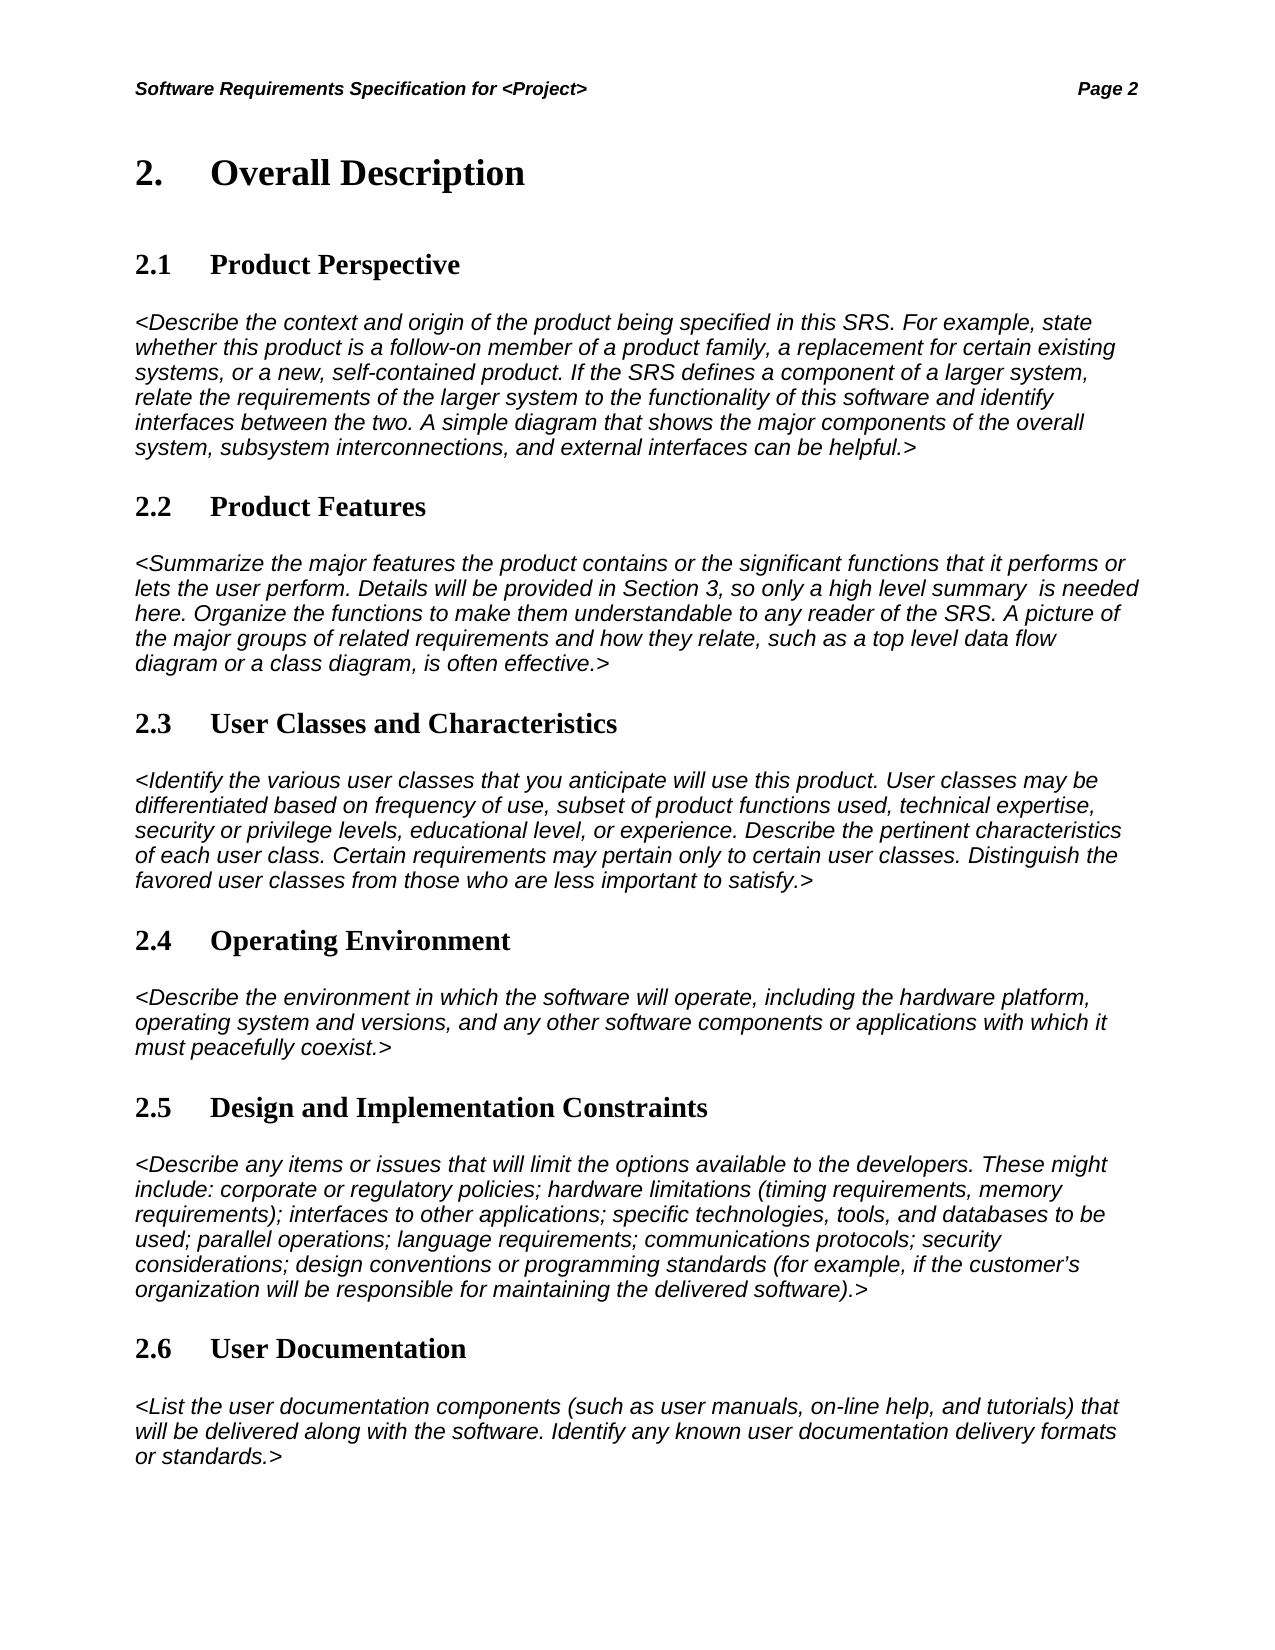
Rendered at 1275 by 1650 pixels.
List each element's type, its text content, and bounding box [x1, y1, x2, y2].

text <Summarize the major features the product contains or the significant functions that it performs or lets the user perform. Details will be provided in Section 3, so only a high level summary is needed here. Organize the functions to make them understandable to any reader of the SRS. A picture of the major groups of related requirements and how they relate, such as a top level data flow diagram or a class diagram, is often effective.> [135, 552, 1140, 677]
text <Describe the environment in which the software will operate, including the hardware platform, operating system and versions, and any other software components or applications with which it must peacefully coexist.> [135, 986, 1140, 1061]
text <Describe the context and origin of the product being specified in this SRS. For example, state whether this product is a follow-on member of a product family, a replacement for certain existing systems, or a new, self-contained product. If the SRS defines a component of a larger system, relate the requirements of the larger system to the functionality of this software and identify interfaces between the two. A simple diagram that shows the major components of the overall system, subsystem interconnections, and external interfaces can be helpful.> [135, 310, 1140, 460]
subtitle Overall Description [135, 150, 1140, 193]
subtitle Product Perspective [135, 247, 1140, 281]
subtitle Product Features [135, 489, 1140, 523]
subtitle Operating Environment [135, 923, 1140, 956]
subtitle Design and Implementation Constraints [135, 1090, 1140, 1123]
subtitle User Classes and Characteristics [135, 706, 1140, 739]
text <List the user documentation components (such as user manuals, on-line help, and tutorials) that will be delivered along with the software. Identify any known user documentation delivery formats or standards.> [135, 1394, 1140, 1469]
text <Identify the various user classes that you anticipate will use this product. User classes may be differentiated based on frequency of use, subset of product functions used, technical expertise, security or privilege levels, educational level, or experience. Describe the pertinent characteristics of each user class. Certain requirements may pertain only to certain user classes. Distinguish the favored user classes from those who are less important to satisfy.> [135, 769, 1140, 894]
subtitle User Documentation [135, 1332, 1140, 1365]
text <Describe any items or issues that will limit the options available to the developers. These might include: corporate or regulatory policies; hardware limitations (timing requirements, memory requirements); interfaces to other applications; specific technologies, tools, and databases to be used; parallel operations; language requirements; communications protocols; security considerations; design conventions or programming standards (for example, if the customer’s organization will be responsible for maintaining the delivered software).> [135, 1152, 1140, 1302]
